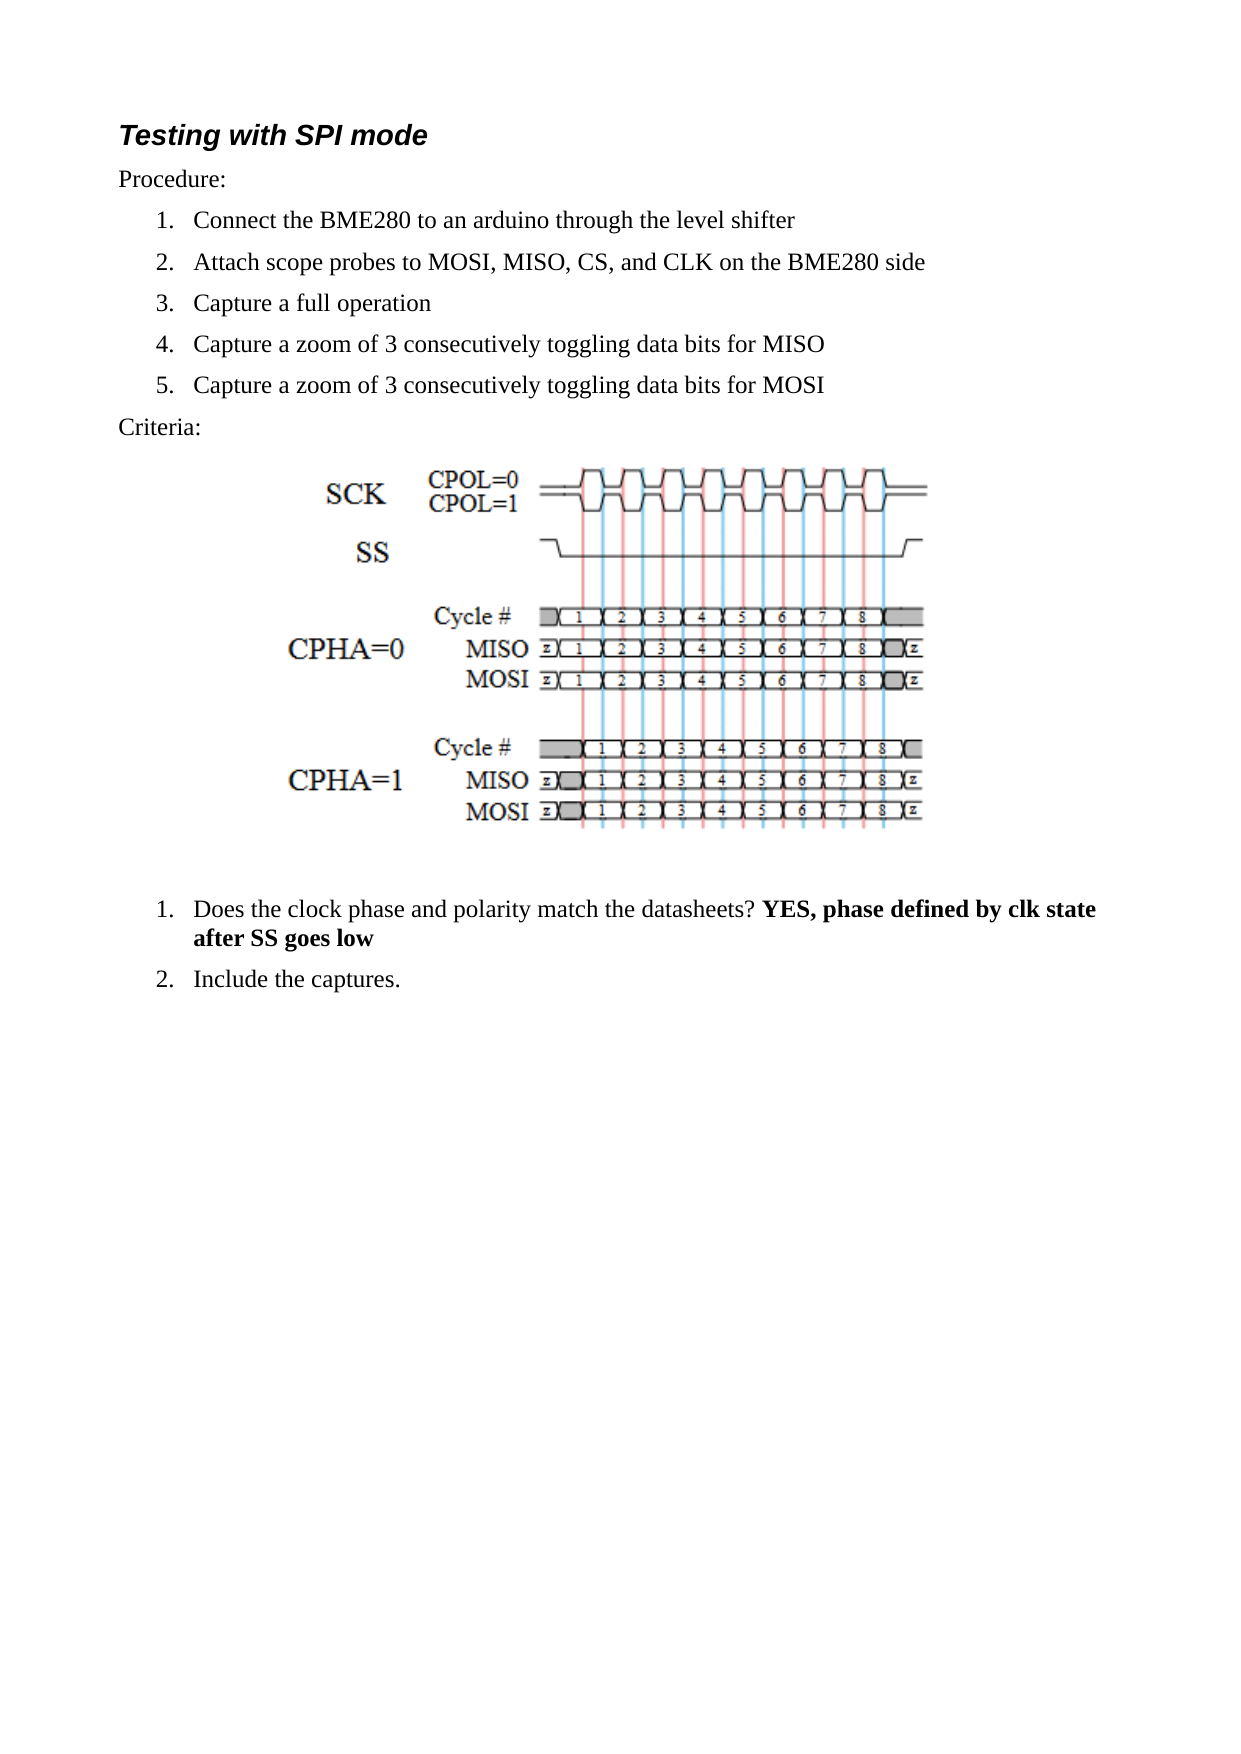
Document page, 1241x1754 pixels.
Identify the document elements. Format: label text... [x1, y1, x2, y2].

text Procedure: [118, 164, 1122, 193]
list Attach scope probes to MOSI, MISO, CS, and CLK on the BME280 side [156, 247, 1122, 275]
list Does the clock phase and polarity match the datasheets? YES, phase defined by clk state after SS goes low [156, 894, 1122, 952]
list Capture a zoom of 3 consecutively toggling data bits for MISO [156, 329, 1122, 358]
list Capture a zoom of 3 consecutively toggling data bits for MOSI [156, 370, 1122, 399]
list Include the captures. [156, 964, 1122, 993]
list Connect the BME280 to an arduino through the level shifter [156, 205, 1122, 234]
subtitle Testing with SPI mode [118, 118, 1122, 152]
text Criteria: [118, 412, 1122, 440]
list Capture a full operation [156, 288, 1122, 317]
